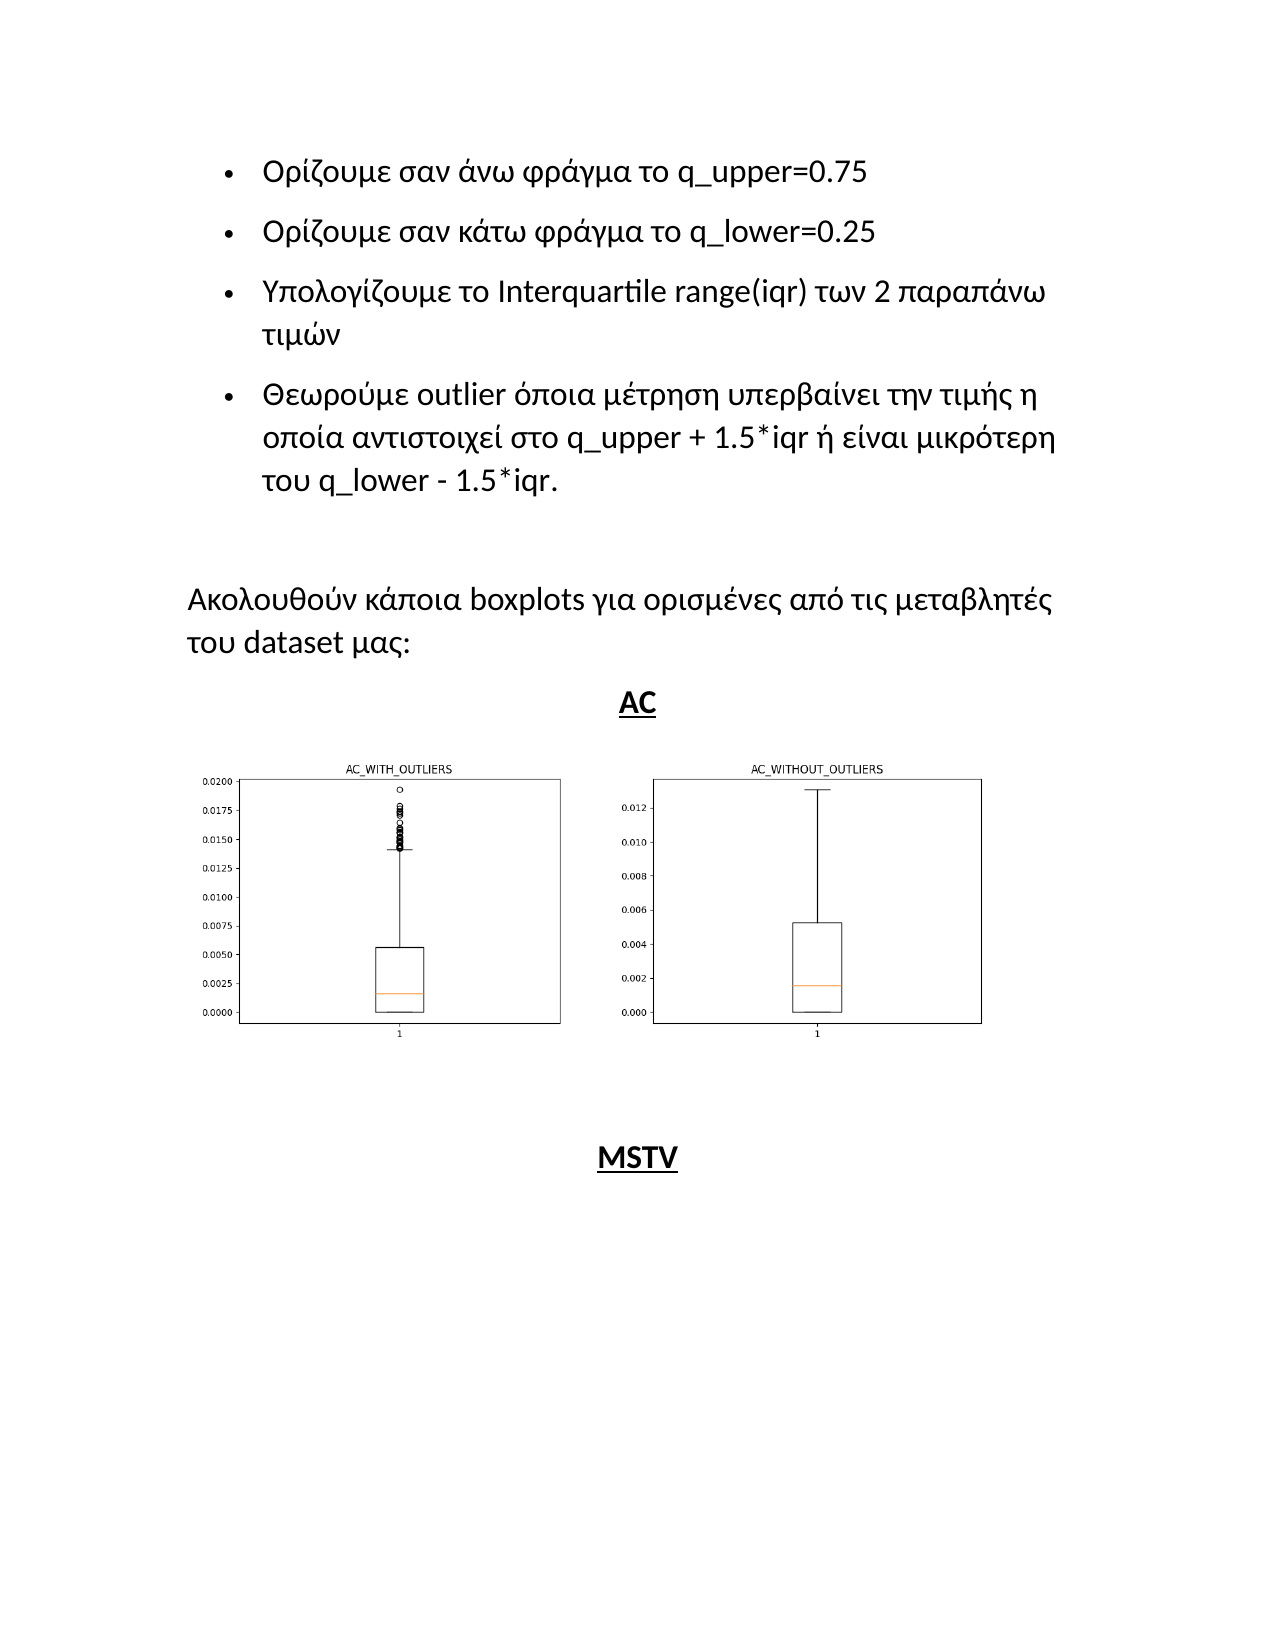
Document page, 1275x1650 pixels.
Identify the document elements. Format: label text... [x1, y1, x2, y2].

list Υπολογίζουμε το Interquartile range(iqr) των 2 παραπάνω τιμών [225, 269, 1087, 353]
list Θεωρούμε outlier όποια μέτρηση υπερβαίνει την τιμής η οποία αντιστοιχεί στο q_upper + 1.5*iqr ή είναι μικρότερη του q_lower - 1.5*iqr. [225, 372, 1087, 499]
text MSTV [187, 1136, 1087, 1177]
list Ορίζουμε σαν άνω φράγμα το q_upper=0.75 [225, 150, 1087, 191]
text Ακολουθούν κάποια boxplots για ορισμένες από τις μεταβλητές του dataset μας: [187, 578, 1087, 662]
text AC [187, 681, 1087, 722]
list Ορίζουμε σαν κάτω φράγμα το q_lower=0.25 [225, 210, 1087, 251]
